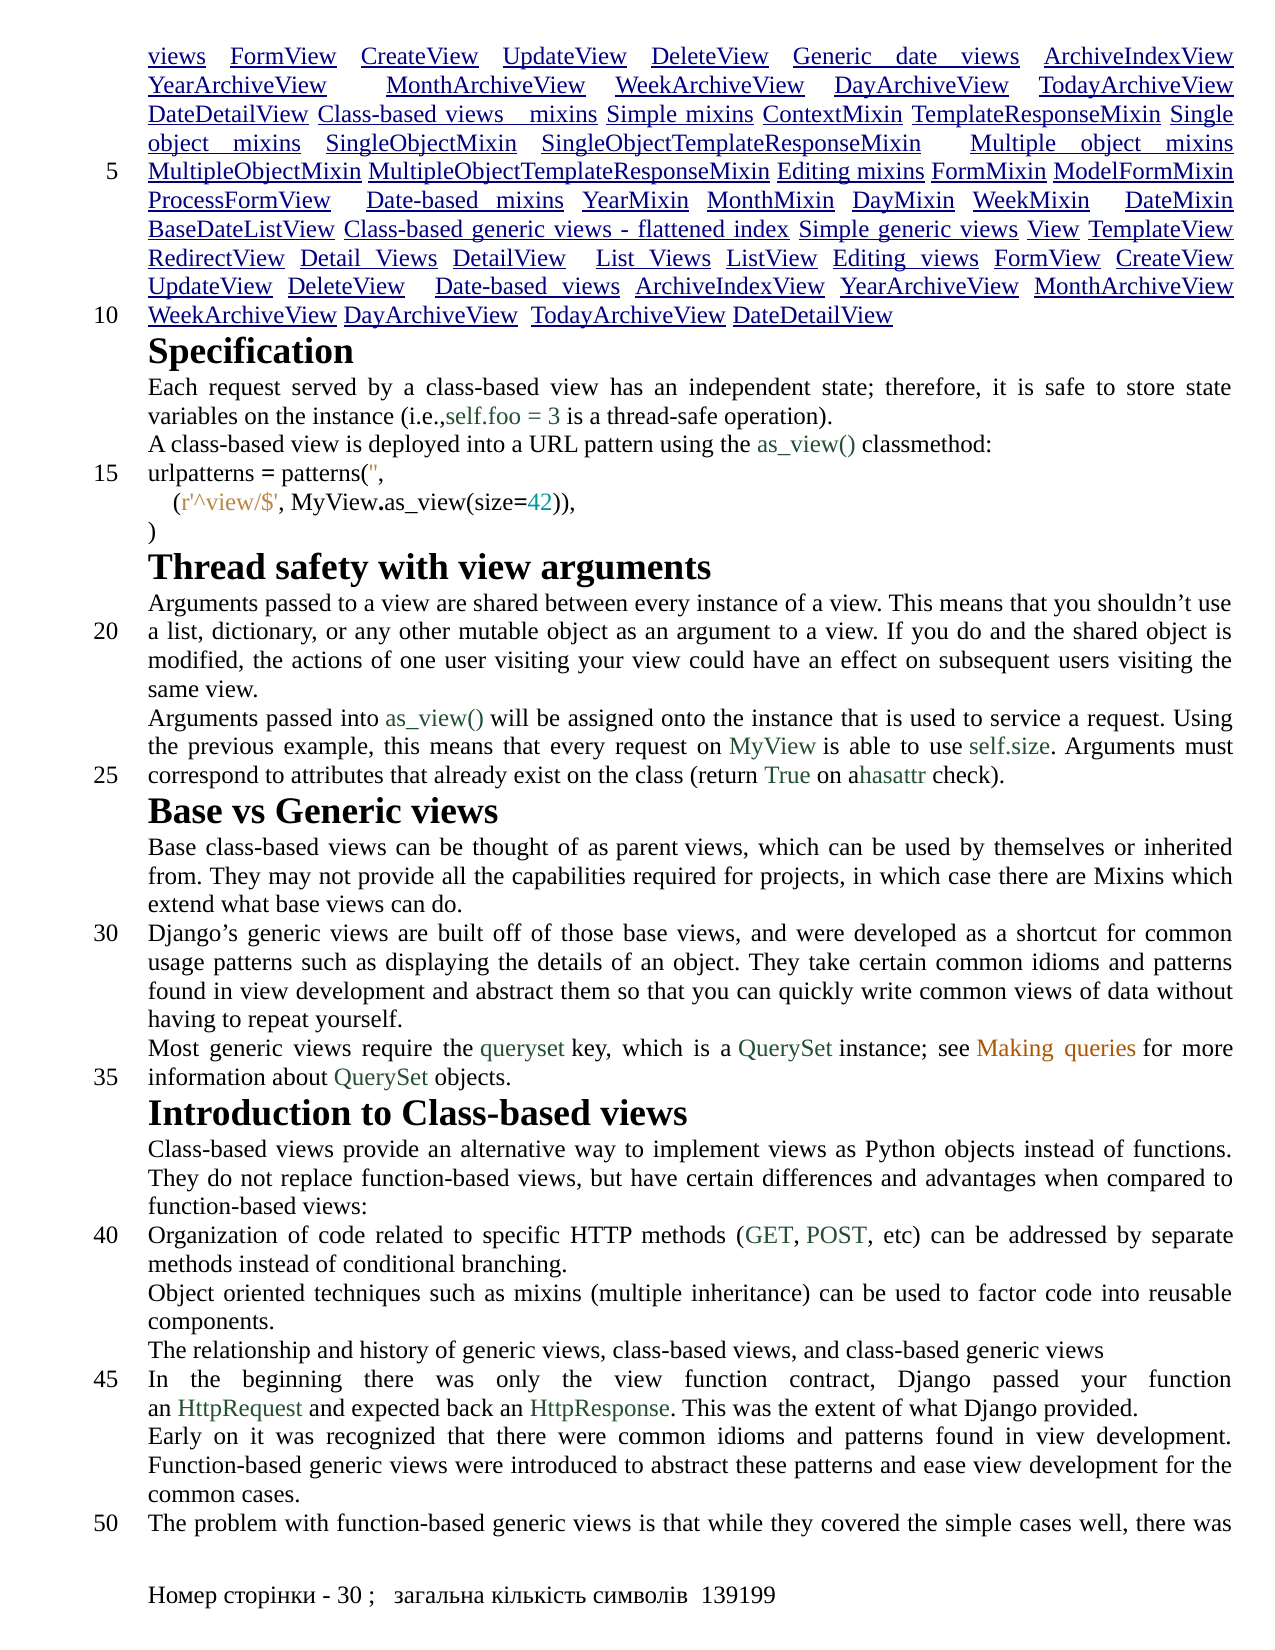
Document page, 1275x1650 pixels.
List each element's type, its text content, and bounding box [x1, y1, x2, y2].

subtitle Specification [148, 329, 1234, 372]
subtitle Introduction to Class-based views [148, 1091, 1234, 1134]
text The problem with function-based generic views is that while they covered the simple cases well, there was [148, 1508, 1234, 1536]
text Arguments passed into as_view() will be assigned onto the instance that is used to service a request. Using the previous example, this means that every request on MyView is able to use self.size. Arguments must correspond to attributes that already exist on the class (return True on ahasattr check). [148, 703, 1234, 789]
text The relationship and history of generic views, class-based views, and class-based generic views [148, 1335, 1234, 1364]
text Organization of code related to specific HTTP methods (GET, POST, etc) can be addressed by separate methods instead of conditional branching. [148, 1220, 1234, 1278]
text ) [148, 516, 1234, 544]
text Class-based views provide an alternative way to implement views as Python objects instead of functions. They do not replace function-based views, but have certain differences and advantages when compared to function-based views: [148, 1134, 1234, 1220]
subtitle Base vs Generic views [148, 789, 1234, 832]
text views FormView CreateView UpdateView DeleteView Generic date views ArchiveIndexView YearArchiveView MonthArchiveView WeekArchiveView DayArchiveView TodayArchiveView DateDetailView Class-based views mixins Simple mixins ContextMixin TemplateResponseMixin Single object mixins SingleObjectMixin SingleObjectTemplateResponseMixin Multiple object mixins MultipleObjectMixin MultipleObjectTemplateResponseMixin Editing mixins FormMixin ModelFormMixin ProcessFormView Date-based mixins YearMixin MonthMixin DayMixin WeekMixin DateMixin BaseDateListView Class-based generic views - flattened index Simple generic views View TemplateView RedirectView Detail Views DetailView List Views ListView Editing views FormView CreateView UpdateView DeleteView Date-based views ArchiveIndexView YearArchiveView MonthArchiveView WeekArchiveView DayArchiveView TodayArchiveView DateDetailView [148, 41, 1234, 329]
text A class-based view is deployed into a URL pattern using the as_view() classmethod: [148, 429, 1234, 458]
text Base class-based views can be thought of as parent views, which can be used by themselves or inherited from. They may not provide all the capabilities required for projects, in which case there are Mixins which extend what base views can do. [148, 832, 1234, 918]
text Object oriented techniques such as mixins (multiple inheritance) can be used to factor code into reusable components. [148, 1278, 1234, 1335]
text Early on it was recognized that there were common idioms and patterns found in view development. Function-based generic views were introduced to abstract these patterns and ease view development for the common cases. [148, 1421, 1234, 1508]
text In the beginning there was only the view function contract, Django passed your function an HttpRequest and expected back an HttpResponse. This was the extent of what Django provided. [148, 1364, 1234, 1421]
text urlpatterns = patterns('', [148, 458, 1234, 487]
text Django’s generic views are built off of those base views, and were developed as a shortcut for common usage patterns such as displaying the details of an object. They take certain common idioms and patterns found in view development and abstract them so that you can quickly write common views of data without having to repeat yourself. [148, 918, 1234, 1033]
text Most generic views require the queryset key, which is a QuerySet instance; see Making queries for more information about QuerySet objects. [148, 1033, 1234, 1091]
text Arguments passed to a view are shared between every instance of a view. This means that you shouldn’t use a list, dictionary, or any other mutable object as an argument to a view. If you do and the shared object is modified, the actions of one user visiting your view could have an effect on subsequent users visiting the same view. [148, 588, 1234, 703]
text (r'^view/$', MyView.as_view(size=42)), [148, 487, 1234, 516]
subtitle Thread safety with view arguments [148, 544, 1234, 588]
text Each request served by a class-based view has an independent state; therefore, it is safe to store state variables on the instance (i.e.,self.foo = 3 is a thread-safe operation). [148, 372, 1234, 429]
